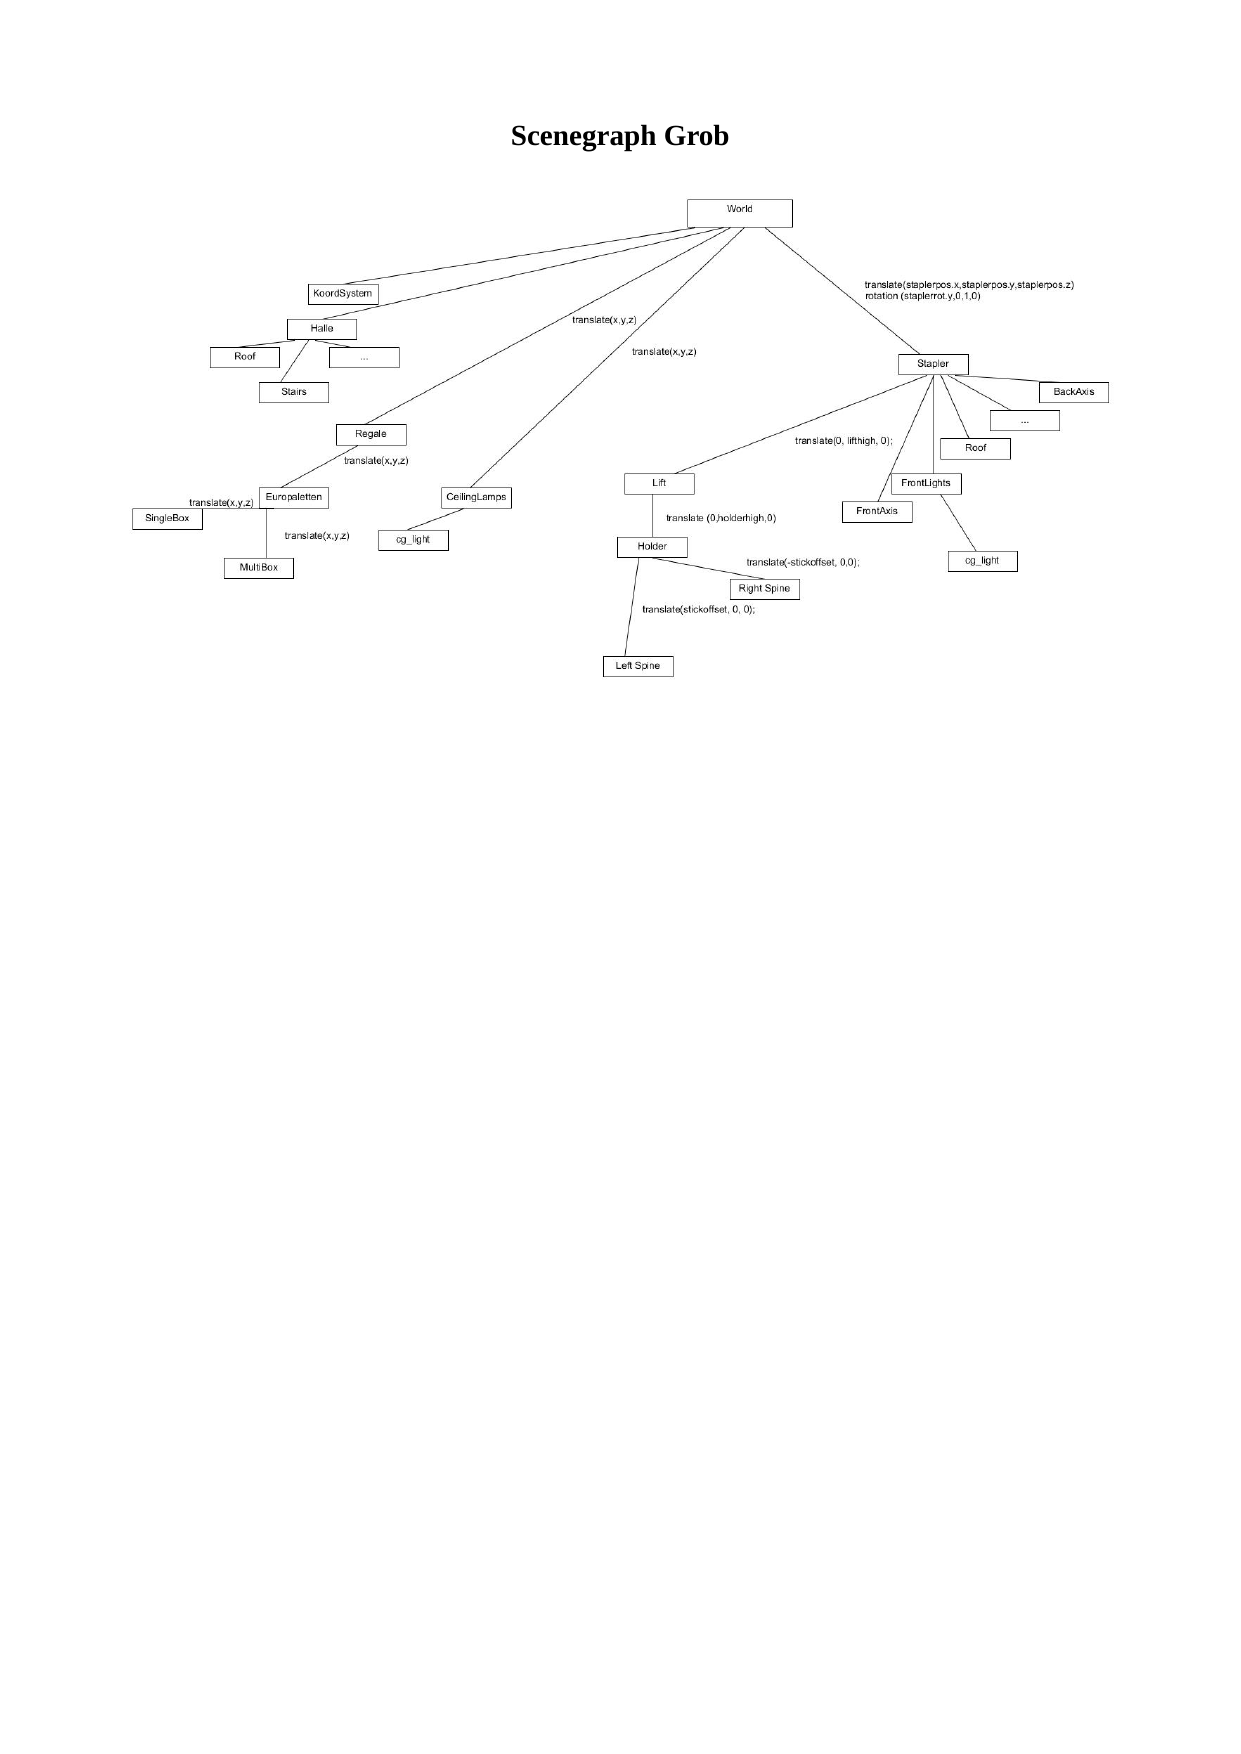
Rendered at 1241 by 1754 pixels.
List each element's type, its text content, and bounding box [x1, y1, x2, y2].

text Scenegraph Grob [118, 118, 1122, 152]
picture [118, 185, 1123, 691]
